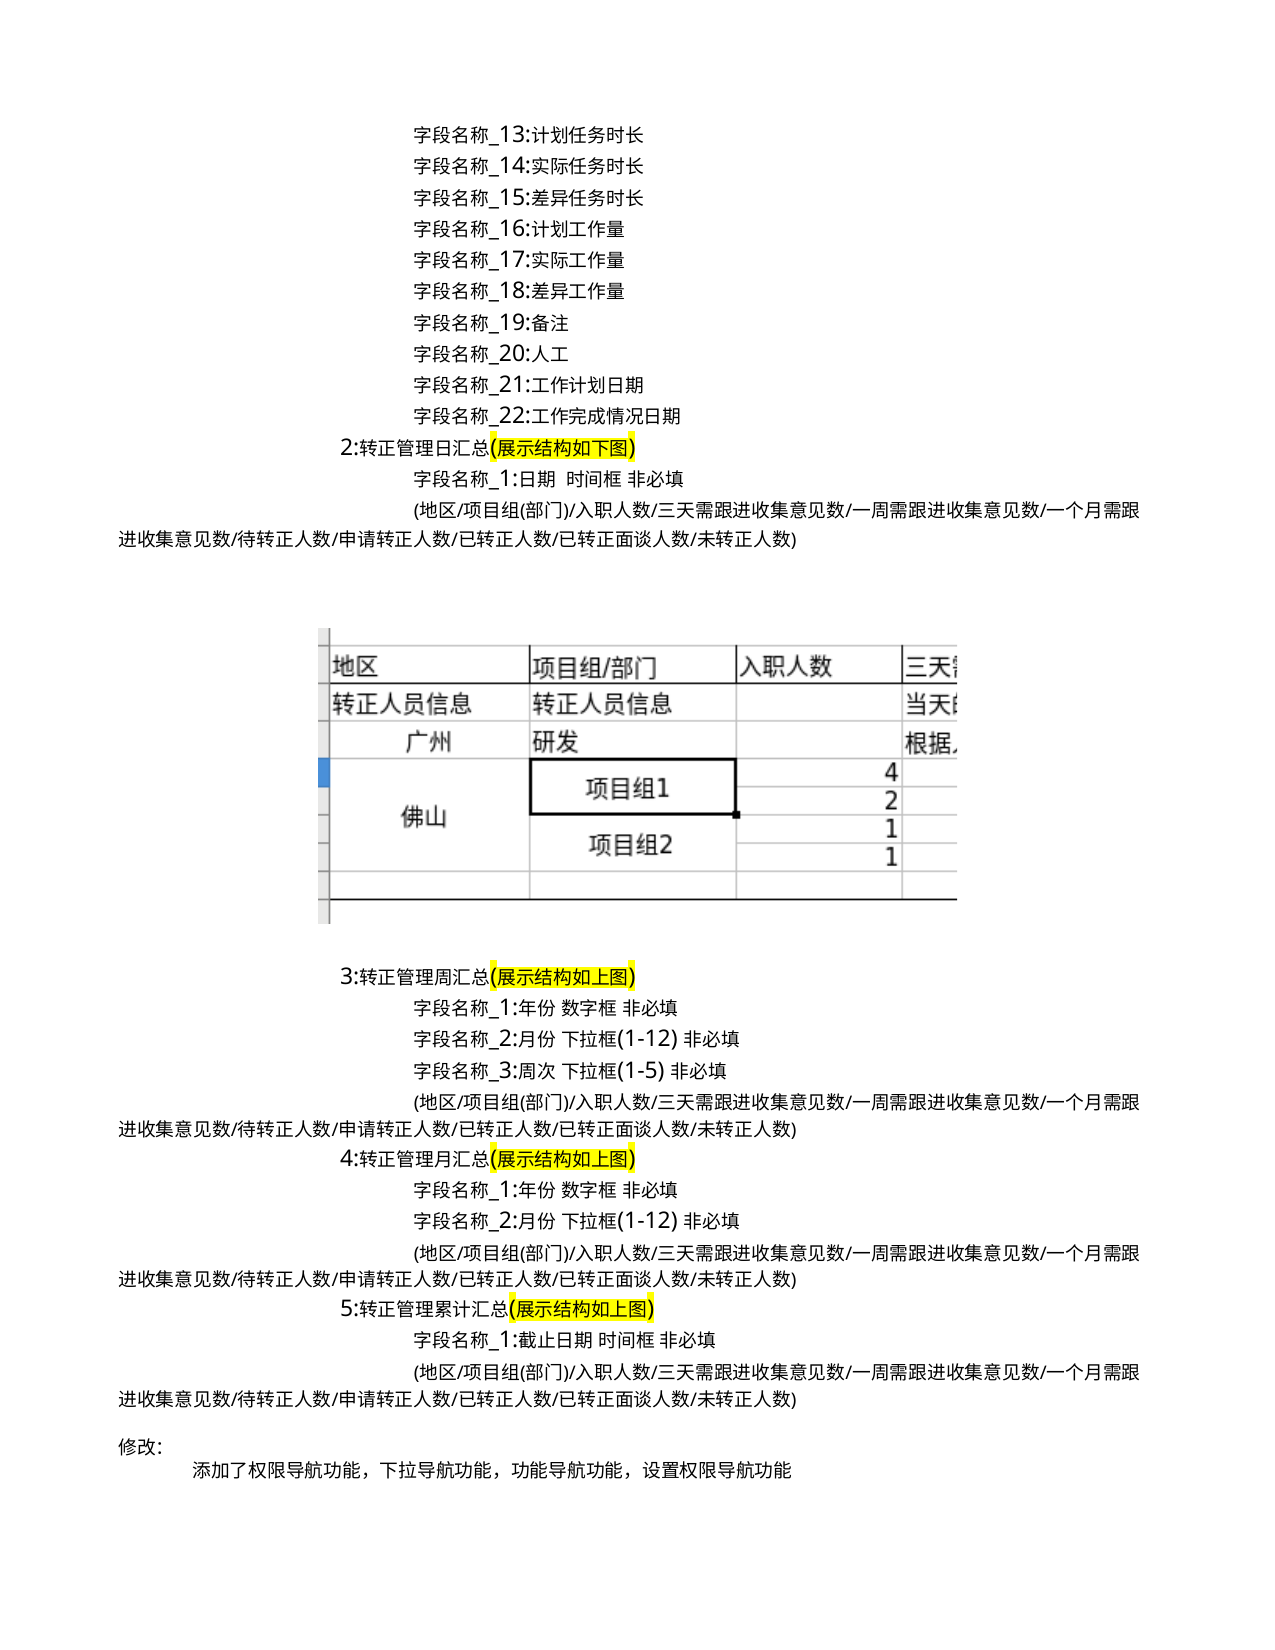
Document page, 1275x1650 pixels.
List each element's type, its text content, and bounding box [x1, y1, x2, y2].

text 3:转正管理周汇总(展示结构如上图) [118, 960, 1157, 991]
text 字段名称_15:差异任务时长 [118, 181, 1157, 212]
text 字段名称_14:实际任务时长 [118, 149, 1157, 181]
text 字段名称_21:工作计划日期 [118, 368, 1157, 399]
text (地区/项目组(部门)/入职人数/三天需跟进收集意见数/一周需跟进收集意见数/一个月需跟进收集意见数/待转正人数/申请转正人数/已转正人数/已转正面谈人数/未转正人数) [118, 1235, 1157, 1292]
text 字段名称_2:月份 下拉框(1-12) 非必填 [118, 1204, 1157, 1235]
text 字段名称_1:截止日期 时间框 非必填 [118, 1323, 1157, 1355]
text 字段名称_16:计划工作量 [118, 212, 1157, 243]
text 添加了权限导航功能，下拉导航功能，功能导航功能，设置权限导航功能 [118, 1458, 1157, 1484]
text 字段名称_13:计划任务时长 [118, 118, 1157, 149]
text 字段名称_17:实际工作量 [118, 243, 1157, 274]
text (地区/项目组(部门)/入职人数/三天需跟进收集意见数/一周需跟进收集意见数/一个月需跟进收集意见数/待转正人数/申请转正人数/已转正人数/已转正面谈人数/未转正人数) [118, 1085, 1157, 1142]
text 修改： [118, 1437, 1157, 1458]
text 字段名称_1:年份 数字框 非必填 [118, 991, 1157, 1022]
text 5:转正管理累计汇总(展示结构如上图) [118, 1292, 1157, 1323]
text 字段名称_2:月份 下拉框(1-12) 非必填 [118, 1022, 1157, 1054]
text (地区/项目组(部门)/入职人数/三天需跟进收集意见数/一周需跟进收集意见数/一个月需跟进收集意见数/待转正人数/申请转正人数/已转正人数/已转正面谈人数/未转正人数) [118, 493, 1157, 552]
text 字段名称_3:周次 下拉框(1-5) 非必填 [118, 1054, 1157, 1085]
text (地区/项目组(部门)/入职人数/三天需跟进收集意见数/一周需跟进收集意见数/一个月需跟进收集意见数/待转正人数/申请转正人数/已转正人数/已转正面谈人数/未转正人数) [118, 1355, 1157, 1411]
text 4:转正管理月汇总(展示结构如上图) [118, 1142, 1157, 1173]
text 字段名称_1:日期 时间框 非必填 [118, 462, 1157, 493]
picture [318, 628, 958, 924]
text 字段名称_1:年份 数字框 非必填 [118, 1173, 1157, 1204]
text 2:转正管理日汇总(展示结构如下图) [118, 431, 1157, 462]
text 字段名称_20:人工 [118, 337, 1157, 368]
text 字段名称_22:工作完成情况日期 [118, 399, 1157, 431]
text 字段名称_19:备注 [118, 306, 1157, 337]
text 字段名称_18:差异工作量 [118, 274, 1157, 306]
